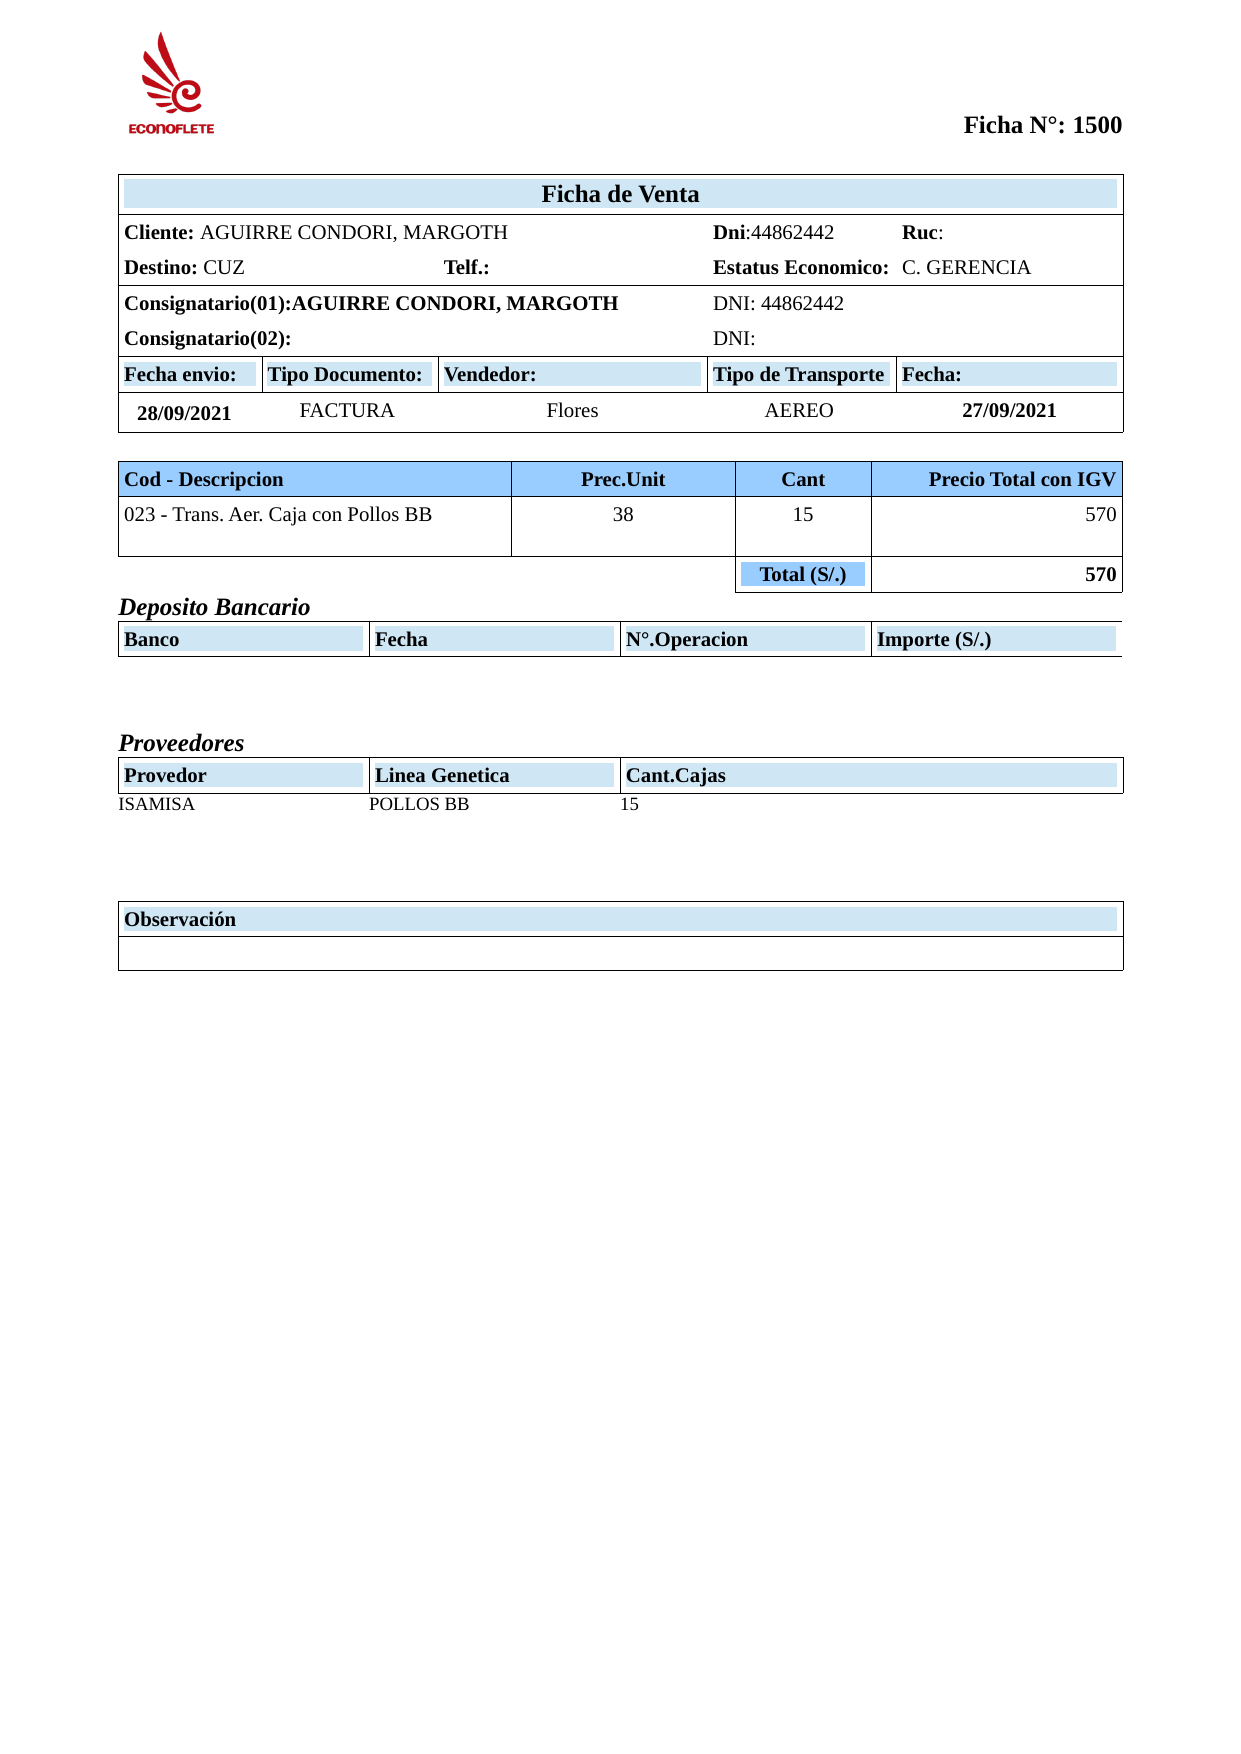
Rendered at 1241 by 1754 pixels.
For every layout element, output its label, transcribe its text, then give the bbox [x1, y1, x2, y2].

table_cell [118, 858, 369, 879]
table_cell [118, 557, 511, 592]
table_header Cod - Descripcion [119, 462, 511, 496]
table_cell 15 [736, 497, 871, 556]
table_header Cant [736, 462, 871, 496]
table_header Banco [119, 622, 369, 656]
table_header Ficha de Venta [119, 175, 1123, 214]
table_header N°.Operacion [621, 622, 871, 656]
table_cell Telf.: [438, 249, 707, 285]
table_cell [620, 858, 1123, 879]
table_cell 27/09/2021 [896, 393, 1123, 432]
table_header Provedor [119, 758, 369, 793]
text Proveedores [118, 728, 1122, 757]
table_cell 38 [512, 497, 735, 556]
picture [118, 31, 225, 134]
table_cell DNI: [707, 321, 1123, 356]
table_cell [118, 879, 369, 901]
table_cell [118, 680, 369, 704]
table_cell Flores [438, 393, 707, 432]
table_cell Fecha: [897, 357, 1123, 392]
table_cell [118, 705, 369, 728]
table_cell 023 - Trans. Aer. Caja con Pollos BB [119, 497, 511, 556]
table_cell ISAMISA [118, 794, 369, 814]
table_cell Cliente: AGUIRRE CONDORI, MARGOTH [119, 215, 707, 249]
table_cell C. GERENCIA [896, 249, 1123, 285]
table_cell Destino: CUZ [119, 249, 438, 285]
table_cell POLLOS BB [369, 794, 620, 814]
table_cell Total (S/.) [736, 557, 871, 592]
table_cell FACTURA [262, 393, 438, 432]
table_cell [369, 680, 620, 704]
table_cell [118, 657, 369, 680]
table_header Fecha [370, 622, 620, 656]
table_cell [871, 657, 1122, 680]
table_header Linea Genetica [370, 758, 620, 793]
table_cell Dni:44862442 [707, 215, 896, 249]
table_cell AEREO [707, 393, 896, 432]
table_cell [871, 680, 1122, 704]
table_cell 570 [872, 557, 1122, 592]
text Deposito Bancario [118, 592, 1122, 621]
table_cell [119, 937, 1123, 969]
table_cell [511, 557, 735, 592]
table_cell Consignatario(01):AGUIRRE CONDORI, MARGOTH [119, 286, 707, 321]
table_cell Estatus Economico: [707, 249, 896, 285]
table_cell [369, 858, 620, 879]
table_cell Consignatario(02): [119, 321, 707, 356]
table_cell Vendedor: [439, 357, 707, 392]
table_cell [369, 657, 620, 680]
table_cell [620, 657, 871, 680]
table_cell [118, 815, 369, 836]
table_cell [369, 836, 620, 858]
table_cell Tipo de Transporte [708, 357, 896, 392]
table_cell [620, 836, 1123, 858]
table_header Precio Total con IGV [872, 462, 1122, 496]
table_header Prec.Unit [512, 462, 735, 496]
table_cell [620, 879, 1123, 901]
table_cell [369, 879, 620, 901]
table_cell Fecha envio: [119, 357, 262, 392]
table_cell [620, 705, 871, 728]
table_cell [620, 680, 871, 704]
table_cell 15 [620, 794, 1123, 814]
table_cell [369, 705, 620, 728]
table_cell [118, 836, 369, 858]
table_cell [871, 705, 1122, 728]
table_cell 28/09/2021 [119, 393, 262, 432]
table_header Observación [119, 902, 1123, 936]
table_header Importe (S/.) [872, 622, 1122, 656]
table_cell DNI: 44862442 [707, 286, 1123, 321]
table_cell [620, 815, 1123, 836]
table_cell 570 [872, 497, 1122, 556]
table_header Cant.Cajas [621, 758, 1123, 793]
table_cell [369, 815, 620, 836]
table_cell Tipo Documento: [263, 357, 438, 392]
table_cell Ruc: [896, 215, 1123, 249]
